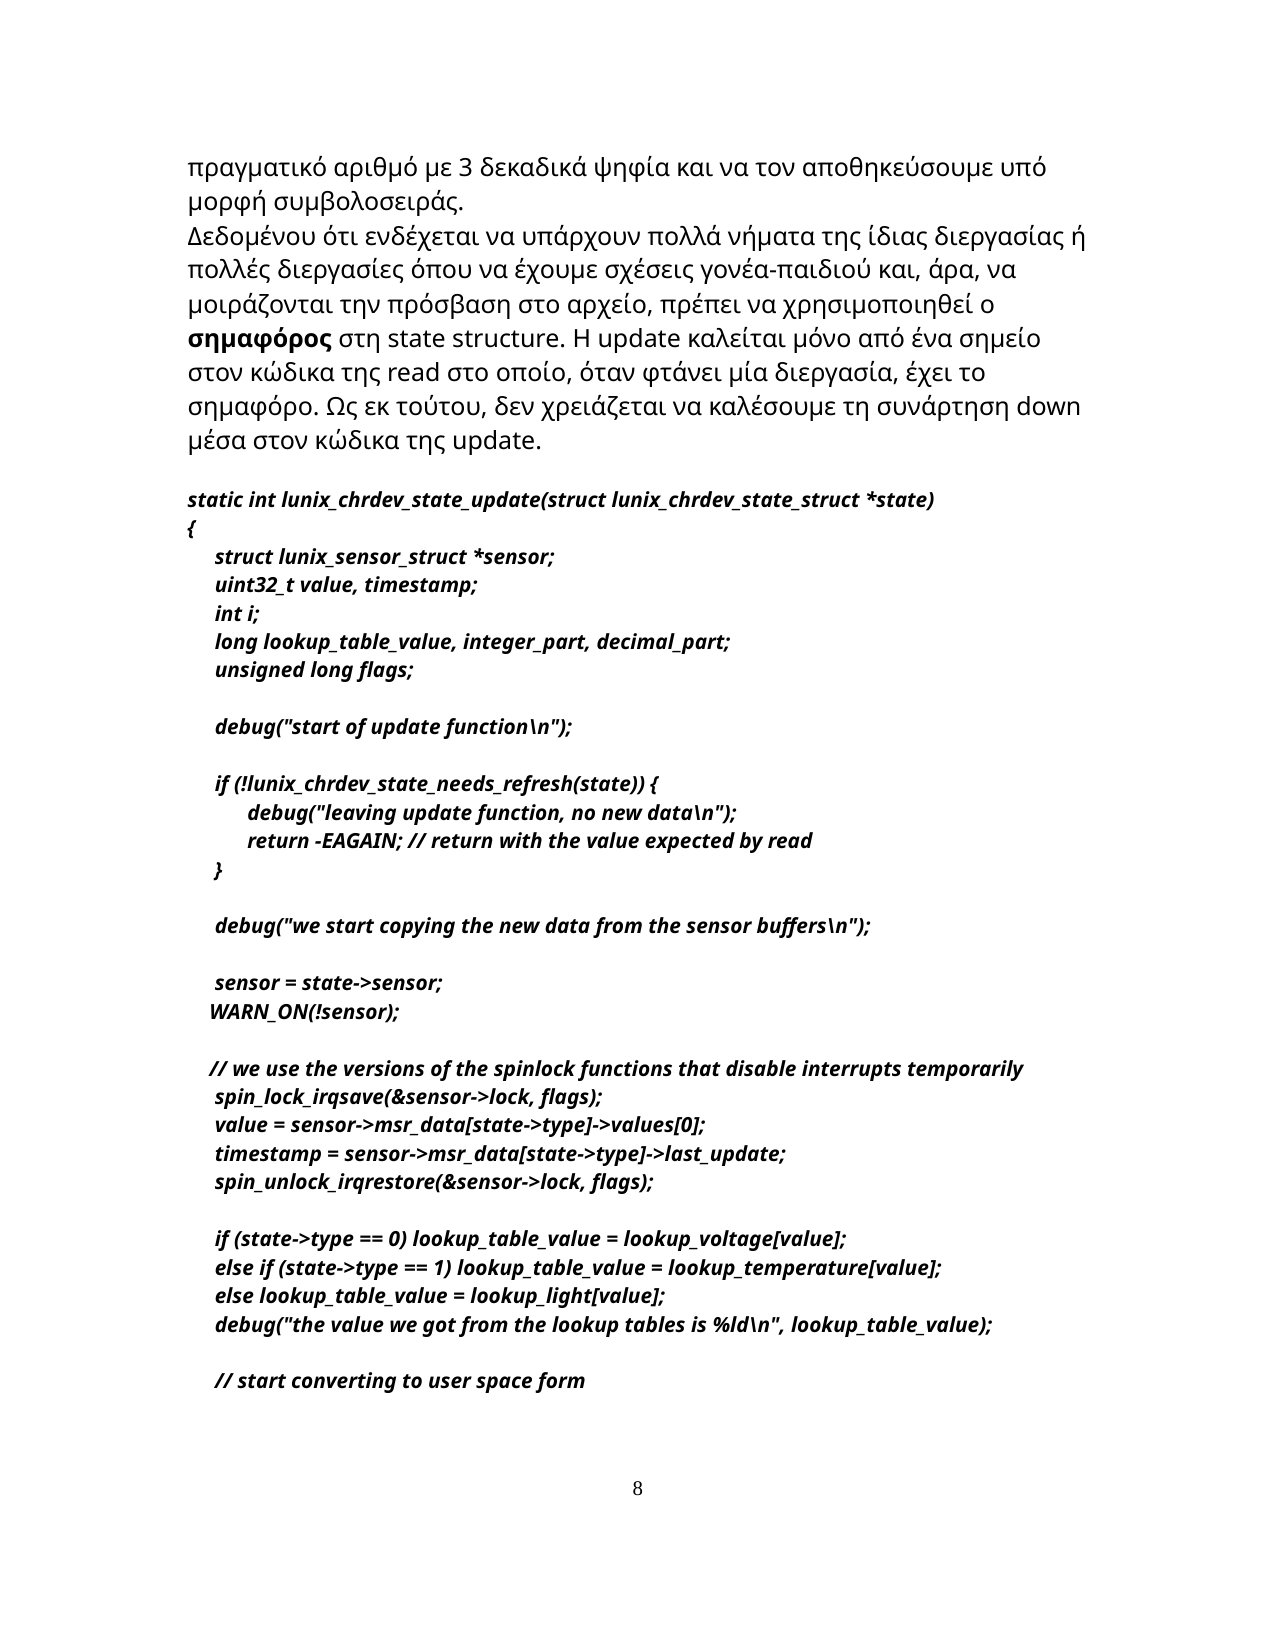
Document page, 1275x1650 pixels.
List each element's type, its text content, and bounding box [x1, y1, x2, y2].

text value = sensor->msr_data[state->type]->values[0]; [187, 1111, 1087, 1139]
text Δεδομένου ότι ενδέχεται να υπάρχουν πολλά νήματα της ίδιας διεργασίας ή πολλές διεργασίες όπου να έχουμε σχέσεις γονέα-παιδιού και, άρα, να μοιράζονται την πρόσβαση στο αρχείο, πρέπει να χρησιμοποιηθεί ο σημαφόρος στη state structure. Η update καλείται μόνο από ένα σημείο στον κώδικα της read στο οποίο, όταν φτάνει μία διεργασία, έχει το σημαφόρο. Ως εκ τούτου, δεν χρειάζεται να καλέσουμε τη συνάρτηση down μέσα στον κώδικα της update. [187, 218, 1087, 457]
text // start converting to user space form [187, 1367, 1087, 1395]
text WARN_ON(!sensor); [187, 997, 1087, 1025]
text else lookup_table_value = lookup_light[value]; [187, 1281, 1087, 1310]
text // we use the versions of the spinlock functions that disable interrupts temporarily [187, 1054, 1087, 1082]
text if (state->type == 0) lookup_table_value = lookup_voltage[value]; [187, 1224, 1087, 1253]
text int i; [187, 599, 1087, 627]
text spin_lock_irqsave(&sensor->lock, flags); [187, 1082, 1087, 1111]
text timestamp = sensor->msr_data[state->type]->last_update; [187, 1139, 1087, 1167]
text sensor = state->sensor; [187, 968, 1087, 997]
text debug("the value we got from the lookup tables is %ld\n", lookup_table_value); [187, 1310, 1087, 1338]
text else if (state->type == 1) lookup_table_value = lookup_temperature[value]; [187, 1253, 1087, 1281]
text debug("leaving update function, no new data\n"); [187, 798, 1087, 826]
text { [187, 513, 1087, 542]
text uint32_t value, timestamp; [187, 570, 1087, 599]
text debug("we start copying the new data from the sensor buffers\n"); [187, 912, 1087, 940]
text debug("start of update function\n"); [187, 712, 1087, 741]
text struct lunix_sensor_struct *sensor; [187, 542, 1087, 570]
text πραγματικό αριθμό με 3 δεκαδικά ψηφία και να τον αποθηκεύσουμε υπό μορφή συμβολοσειράς. [187, 150, 1087, 218]
text unsigned long flags; [187, 656, 1087, 684]
text } [187, 855, 1087, 883]
text long lookup_table_value, integer_part, decimal_part; [187, 627, 1087, 656]
text if (!lunix_chrdev_state_needs_refresh(state)) { [187, 769, 1087, 798]
text return -EAGAIN; // return with the value expected by read [187, 826, 1087, 855]
text static int lunix_chrdev_state_update(struct lunix_chrdev_state_struct *state) [187, 485, 1087, 513]
text spin_unlock_irqrestore(&sensor->lock, flags); [187, 1167, 1087, 1196]
